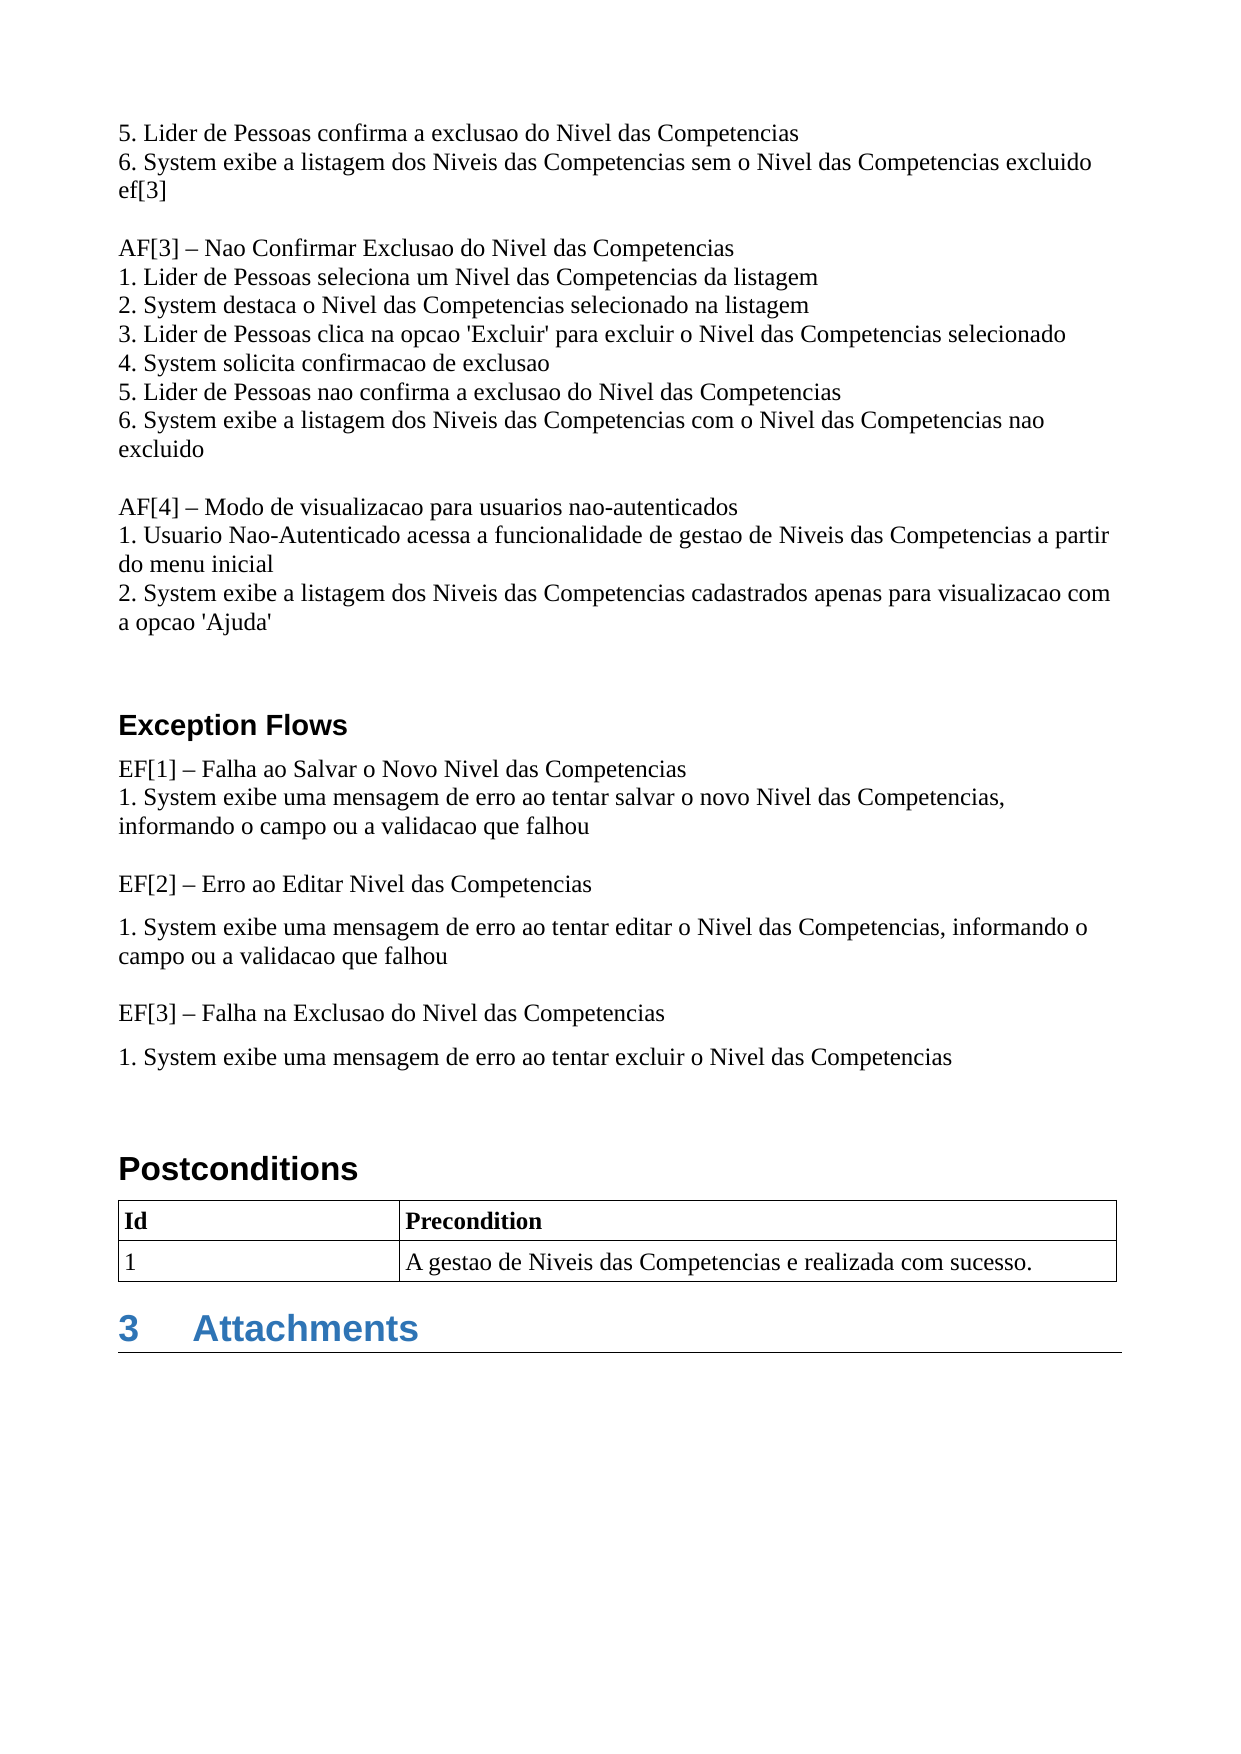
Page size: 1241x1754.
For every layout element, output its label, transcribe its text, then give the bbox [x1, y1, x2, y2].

subtitle Exception Flows [118, 708, 1122, 741]
text EF[3] – Falha na Exclusao do Nivel das Competencias [118, 998, 1122, 1027]
text 6. System exibe a listagem dos Niveis das Competencias com o Nivel das Competencias nao excluido [118, 406, 1122, 463]
table_cell 1 [119, 1241, 399, 1281]
text 1. Lider de Pessoas seleciona um Nivel das Competencias da listagem [118, 262, 1122, 291]
table_header Precondition [400, 1201, 1116, 1240]
text 2. System destaca o Nivel das Competencias selecionado na listagem [118, 291, 1122, 319]
text AF[3] – Nao Confirmar Exclusao do Nivel das Competencias [118, 233, 1122, 262]
text 4. System solicita confirmacao de exclusao [118, 348, 1122, 377]
text 5. Lider de Pessoas confirma a exclusao do Nivel das Competencias [118, 118, 1122, 147]
text 1. System exibe uma mensagem de erro ao tentar editar o Nivel das Competencias, informando o campo ou a validacao que falhou [118, 912, 1122, 969]
table_header Id [119, 1201, 399, 1240]
text AF[4] – Modo de visualizacao para usuarios nao-autenticados [118, 492, 1122, 521]
text 5. Lider de Pessoas nao confirma a exclusao do Nivel das Competencias [118, 377, 1122, 406]
text 6. System exibe a listagem dos Niveis das Competencias sem o Nivel das Competencias excluido ef[3] [118, 147, 1122, 204]
text 3. Lider de Pessoas clica na opcao 'Excluir' para excluir o Nivel das Competencias selecionado [118, 319, 1122, 348]
text 1. System exibe uma mensagem de erro ao tentar salvar o novo Nivel das Competencias, informando o campo ou a validacao que falhou [118, 782, 1122, 840]
text EF[1] – Falha ao Salvar o Novo Nivel das Competencias [118, 754, 1122, 782]
table_cell A gestao de Niveis das Competencias e realizada com sucesso. [400, 1241, 1116, 1281]
text EF[2] – Erro ao Editar Nivel das Competencias [118, 869, 1122, 897]
text 2. System exibe a listagem dos Niveis das Competencias cadastrados apenas para visualizacao com a opcao 'Ajuda' [118, 578, 1122, 636]
subtitle Postconditions [118, 1149, 1122, 1187]
text 1. System exibe uma mensagem de erro ao tentar excluir o Nivel das Competencias [118, 1042, 1122, 1070]
subtitle Attachments [118, 1307, 1122, 1352]
text 1. Usuario Nao-Autenticado acessa a funcionalidade de gestao de Niveis das Competencias a partir do menu inicial [118, 521, 1122, 578]
